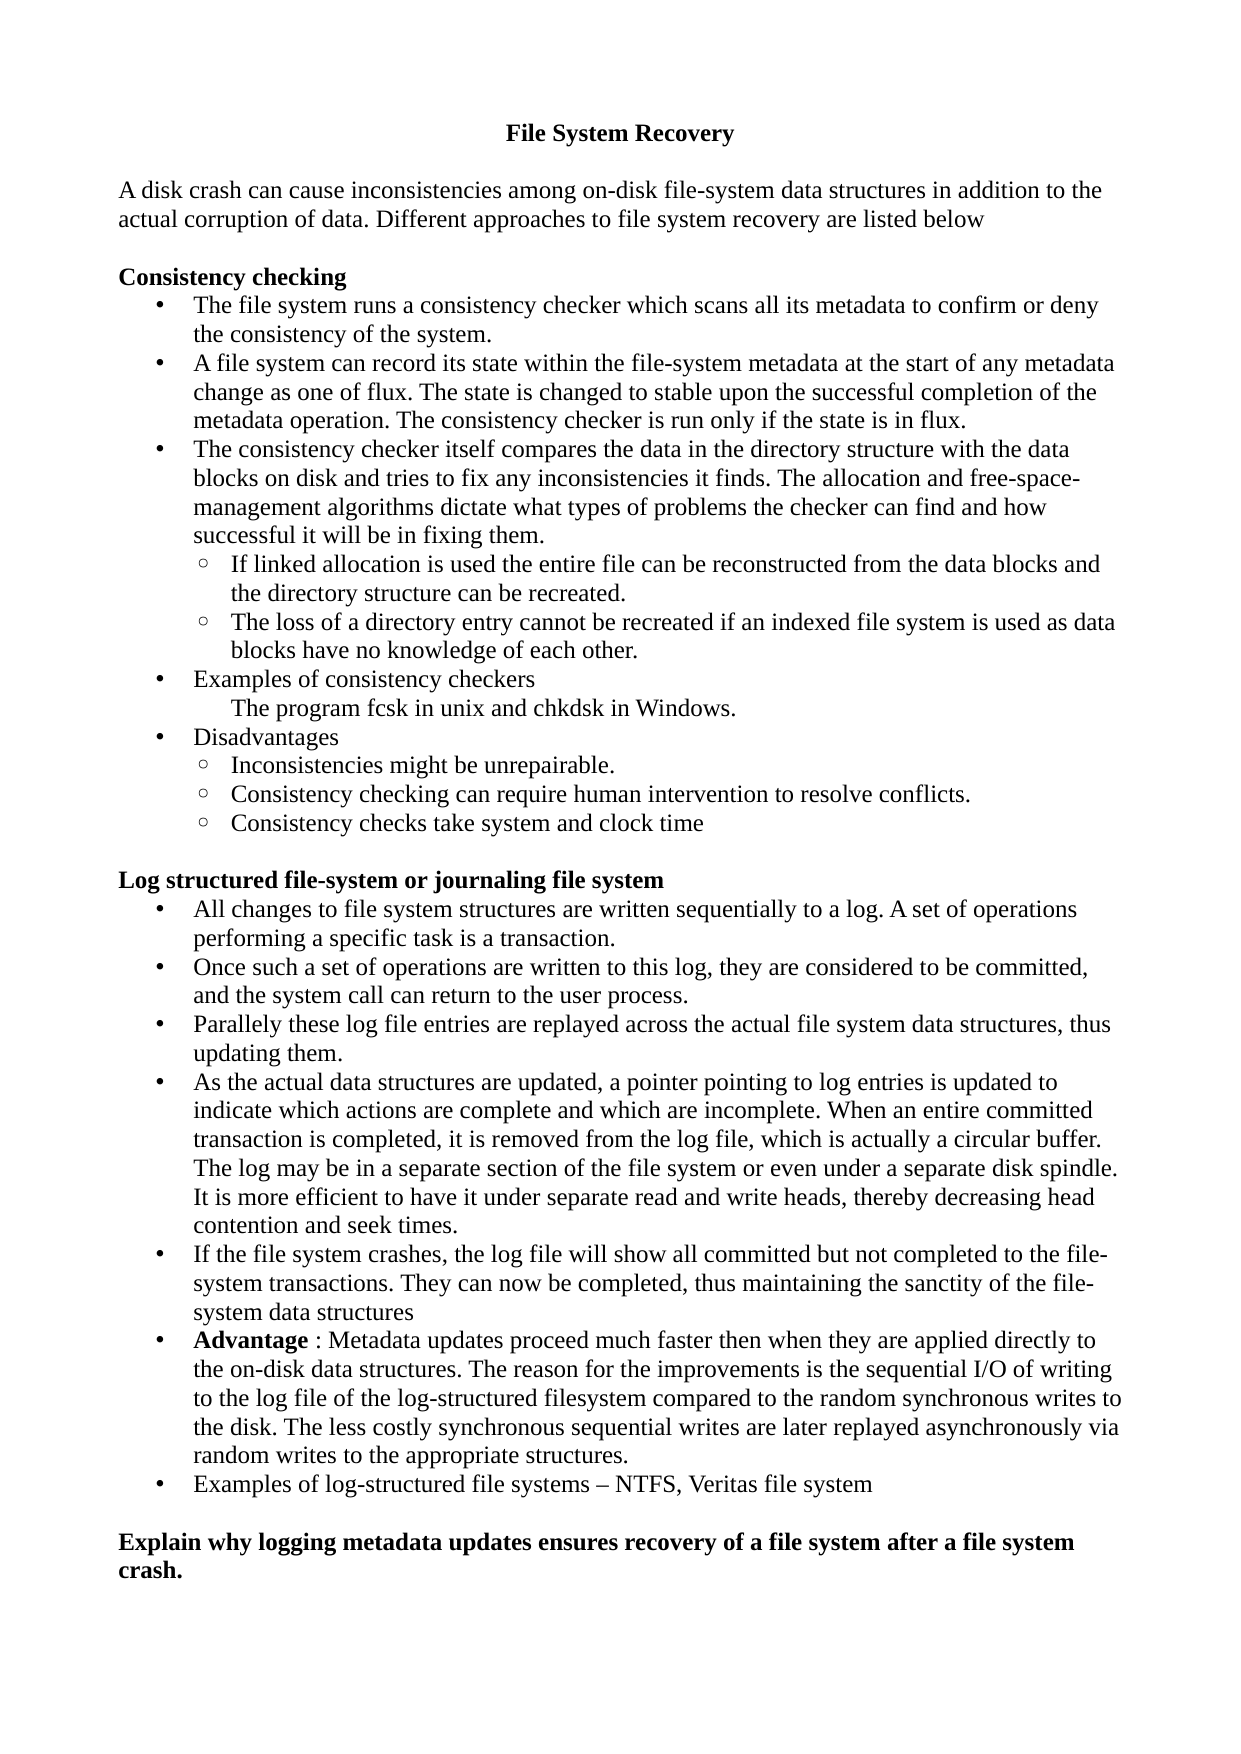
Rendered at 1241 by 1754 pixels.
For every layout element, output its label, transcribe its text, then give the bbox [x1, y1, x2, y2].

list The loss of a directory entry cannot be recreated if an indexed file system is used as data blocks have no knowledge of each other. [193, 607, 1122, 664]
text Explain why logging metadata updates ensures recovery of a file system after a file system crash. [118, 1527, 1122, 1584]
text Log structured file-system or journaling file system [118, 866, 1122, 894]
text A disk crash can cause inconsistencies among on-disk file-system data structures in addition to the actual corruption of data. Different approaches to file system recovery are listed below [118, 176, 1122, 233]
list Examples of consistency checkers [156, 664, 1122, 693]
list The program fcsk in unix and chkdsk in Windows. [193, 693, 1122, 722]
list If the file system crashes, the log file will show all committed but not completed to the file-system transactions. They can now be completed, thus maintaining the sanctity of the file-system data structures [156, 1239, 1122, 1326]
text File System Recovery [118, 118, 1122, 147]
list The file system runs a consistency checker which scans all its metadata to confirm or deny the consistency of the system. [156, 291, 1122, 348]
list All changes to file system structures are written sequentially to a log. A set of operations performing a specific task is a transaction. [156, 894, 1122, 952]
list Parallely these log file entries are replayed across the actual file system data structures, thus updating them. [156, 1009, 1122, 1067]
text Consistency checking [118, 262, 1122, 291]
list Consistency checks take system and clock time [193, 808, 1122, 837]
list If linked allocation is used the entire file can be reconstructed from the data blocks and the directory structure can be recreated. [193, 549, 1122, 607]
list Inconsistencies might be unrepairable. [193, 751, 1122, 779]
list Consistency checking can require human intervention to resolve conflicts. [193, 779, 1122, 808]
list Examples of log-structured file systems – NTFS, Veritas file system [156, 1469, 1122, 1498]
list Once such a set of operations are written to this log, they are considered to be committed, and the system call can return to the user process. [156, 952, 1122, 1009]
list Advantage : Metadata updates proceed much faster then when they are applied directly to the on-disk data structures. The reason for the improvements is the sequential I/O of writing to the log file of the log-structured filesystem compared to the random synchronous writes to the disk. The less costly synchronous sequential writes are later replayed asynchronously via random writes to the appropriate structures. [156, 1326, 1122, 1469]
list A file system can record its state within the file-system metadata at the start of any metadata change as one of flux. The state is changed to stable upon the successful completion of the metadata operation. The consistency checker is run only if the state is in flux. [156, 348, 1122, 434]
list Disadvantages [156, 722, 1122, 751]
list As the actual data structures are updated, a pointer pointing to log entries is updated to indicate which actions are complete and which are incomplete. When an entire committed transaction is completed, it is removed from the log file, which is actually a circular buffer. The log may be in a separate section of the file system or even under a separate disk spindle. It is more efficient to have it under separate read and write heads, thereby decreasing head contention and seek times. [156, 1067, 1122, 1239]
list The consistency checker itself compares the data in the directory structure with the data blocks on disk and tries to fix any inconsistencies it finds. The allocation and free-space-management algorithms dictate what types of problems the checker can find and how successful it will be in fixing them. [156, 434, 1122, 549]
